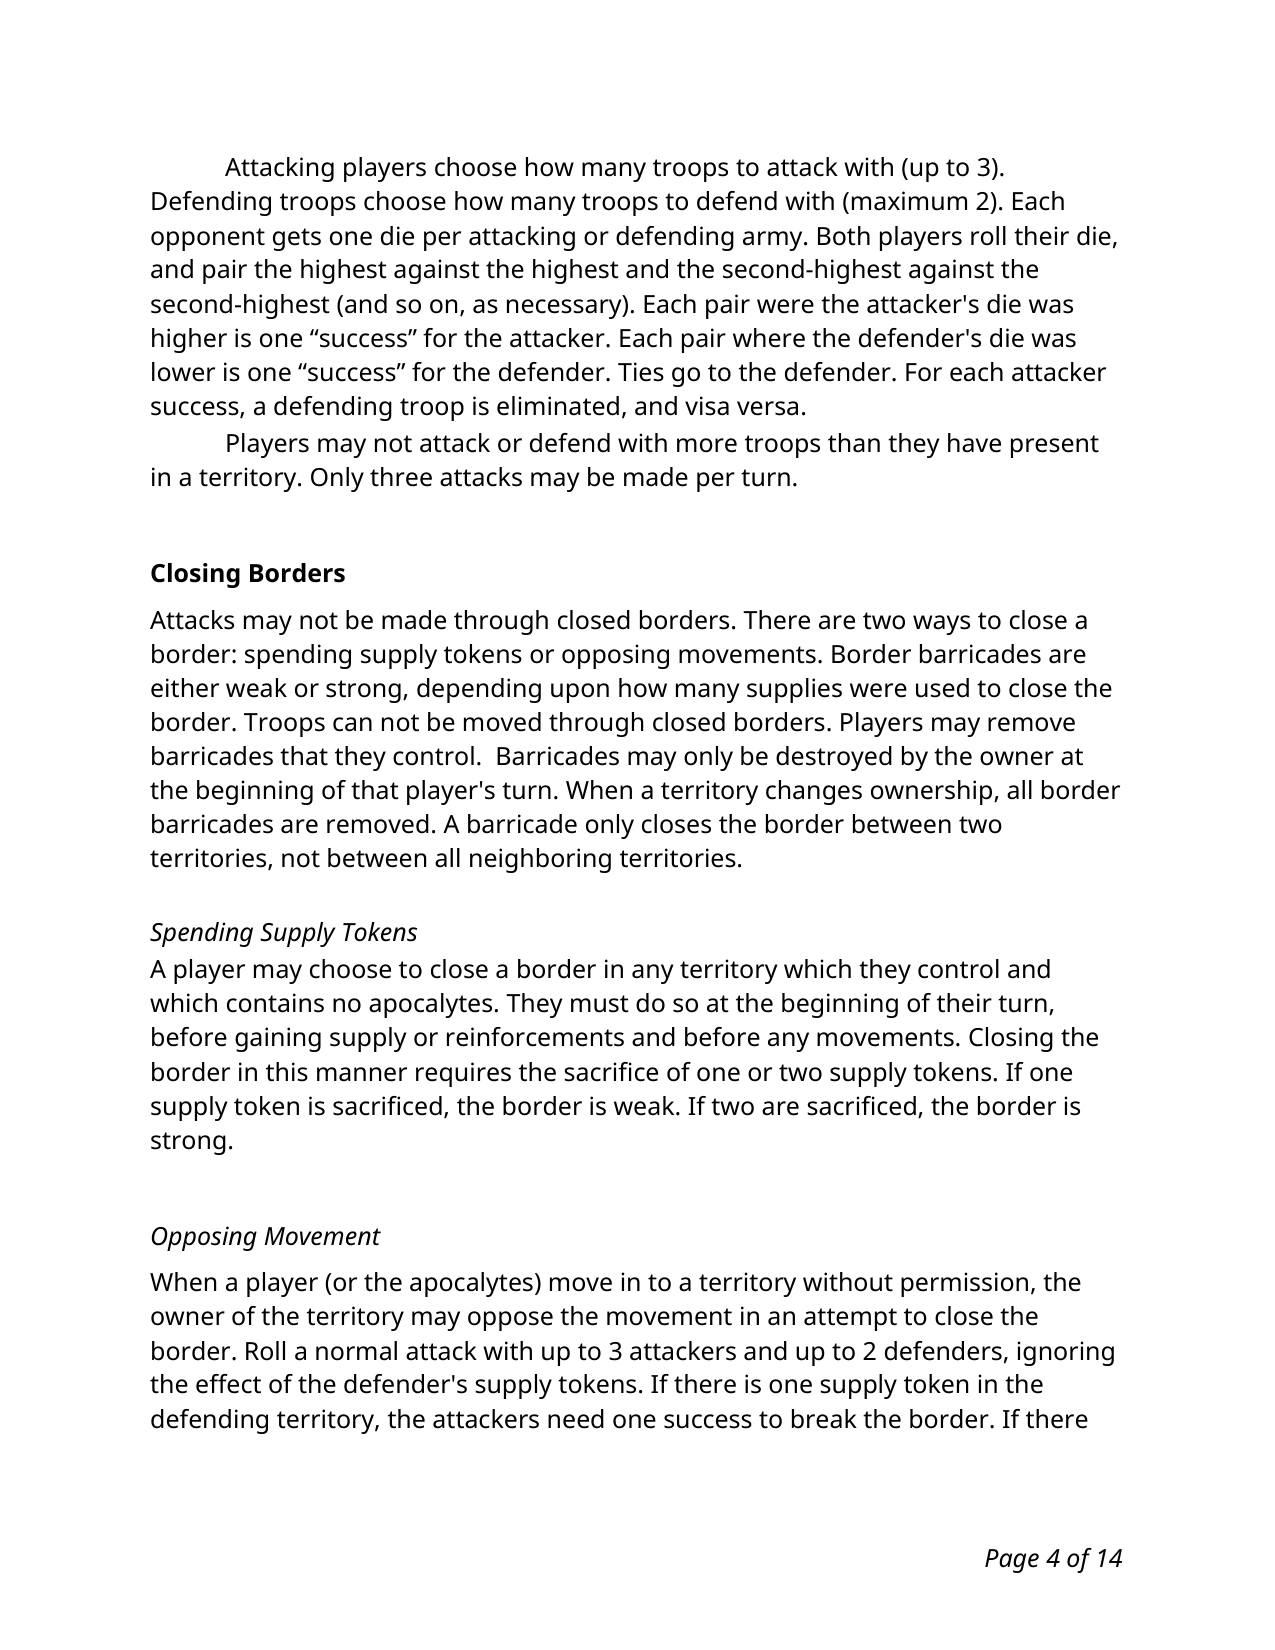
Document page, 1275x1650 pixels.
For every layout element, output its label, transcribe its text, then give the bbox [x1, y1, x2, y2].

text When a player (or the apocalytes) move in to a territory without permission, the owner of the territory may oppose the movement in an attempt to close the border. Roll a normal attack with up to 3 attackers and up to 2 defenders, ignoring the effect of the defender's supply tokens. If there is one supply token in the defending territory, the attackers need one success to break the border. If there [150, 1265, 1125, 1435]
subtitle Opposing Movement [150, 1218, 1125, 1252]
text Players may not attack or defend with more troops than they have present in a territory. Only three attacks may be made per turn. [150, 426, 1125, 494]
text Attacking players choose how many troops to attack with (up to 3). Defending troops choose how many troops to defend with (maximum 2). Each opponent gets one die per attacking or defending army. Both players roll their die, and pair the highest against the highest and the second-highest against the second-highest (and so on, as necessary). Each pair were the attacker's die was higher is one “success” for the attacker. Each pair where the defender's die was lower is one “success” for the defender. Ties go to the defender. For each attacker success, a defending troop is eliminated, and visa versa. [150, 150, 1125, 422]
text A player may choose to close a border in any territory which they control and which contains no apocalytes. They must do so at the beginning of their turn, before gaining supply or reinforcements and before any movements. Closing the border in this manner requires the sacrifice of one or two supply tokens. If one supply token is sacrificed, the border is weak. If two are sacrificed, the border is strong. [150, 952, 1125, 1156]
subtitle Closing Borders [150, 556, 1125, 590]
text Attacks may not be made through closed borders. There are two ways to close a border: spending supply tokens or opposing movements. Border barricades are either weak or strong, depending upon how many supplies were used to close the border. Troops can not be moved through closed borders. Players may remove barricades that they control. Barricades may only be destroyed by the owner at the beginning of that player's turn. When a territory changes ownership, all border barricades are removed. A barricade only closes the border between two territories, not between all neighboring territories. [150, 602, 1125, 875]
text Spending Supply Tokens [150, 915, 1125, 949]
